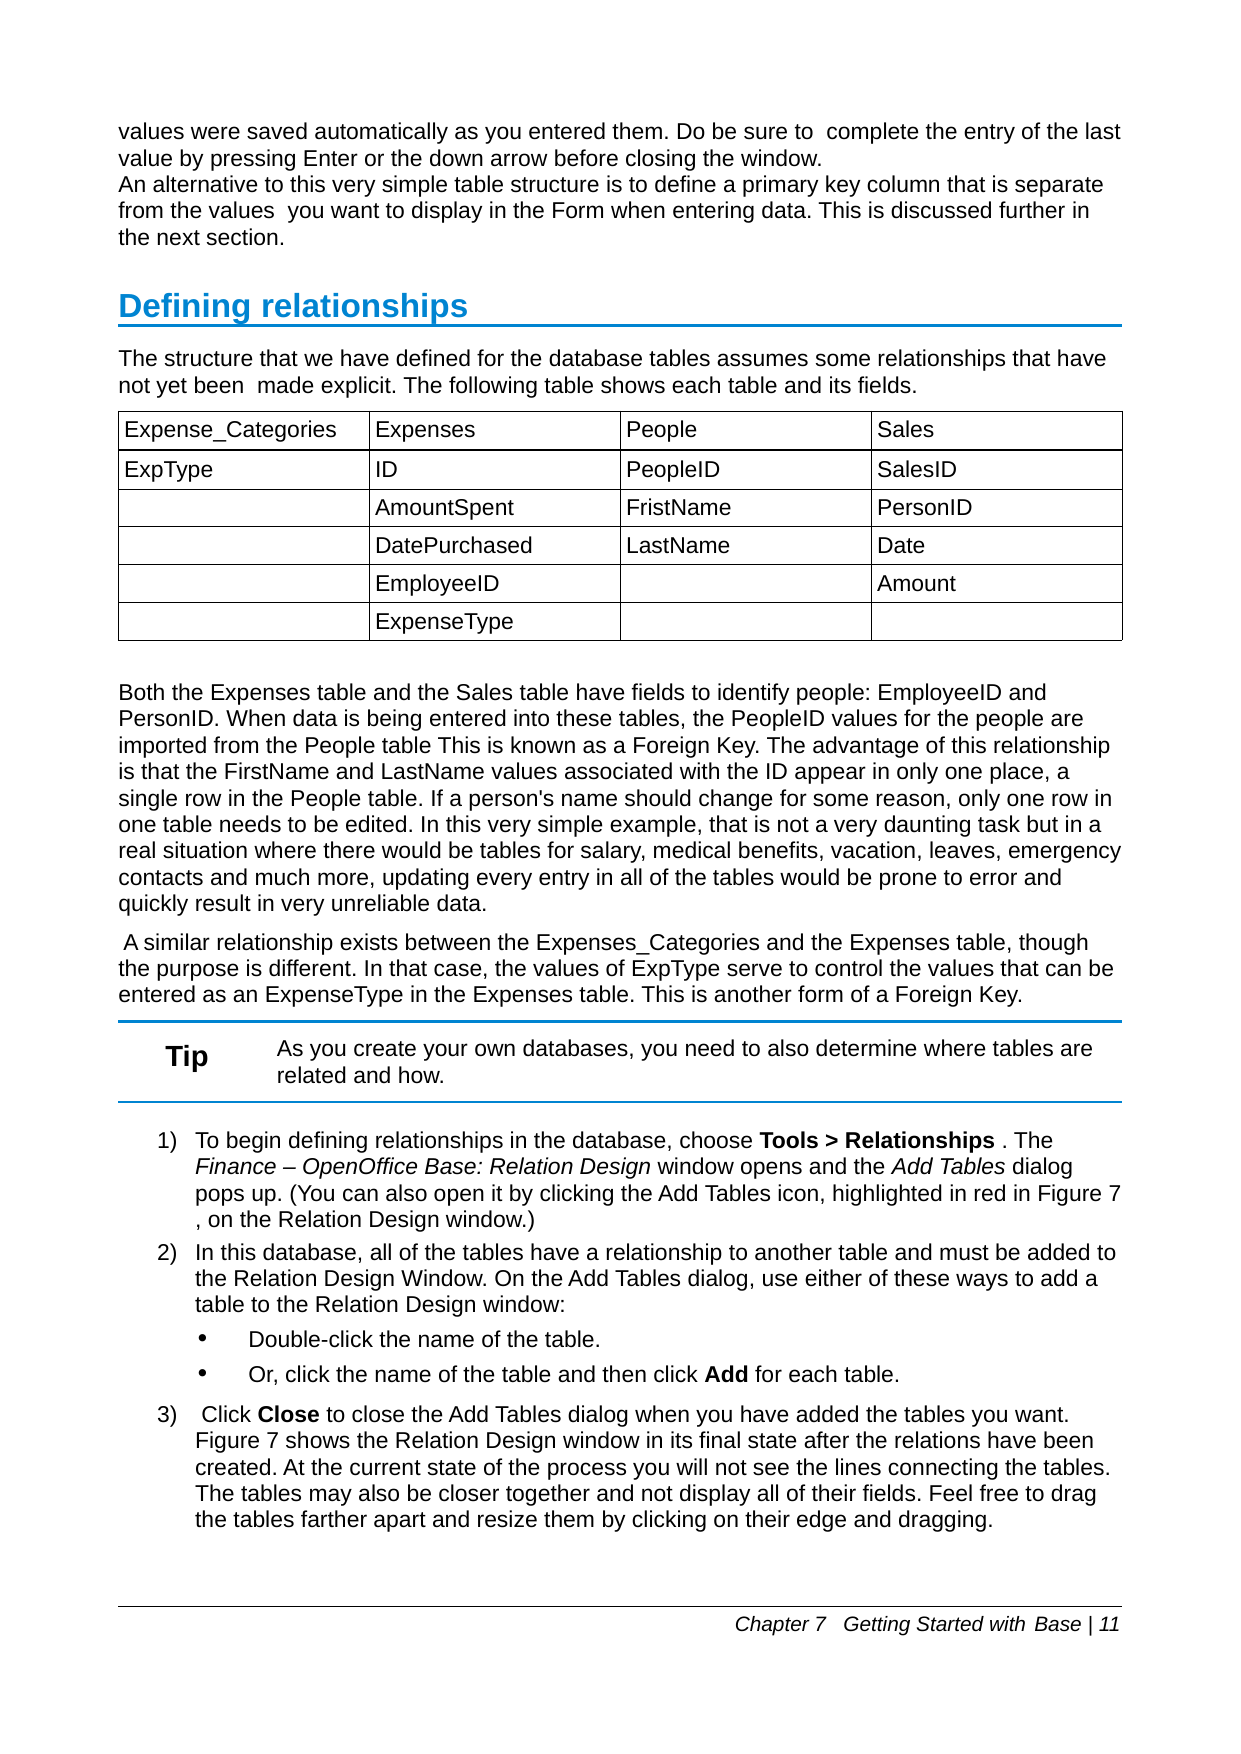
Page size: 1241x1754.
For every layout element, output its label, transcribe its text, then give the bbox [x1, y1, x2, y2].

table_cell DatePurchased [370, 527, 620, 564]
table_cell [621, 603, 871, 640]
table_cell ID [370, 451, 620, 488]
table_header People [621, 412, 871, 448]
table_cell FristName [621, 490, 871, 526]
table_cell PeopleID [621, 451, 871, 488]
table_header Expenses [370, 412, 620, 448]
table_cell ExpenseType [370, 603, 620, 640]
table_cell [872, 603, 1122, 640]
table_cell [119, 527, 369, 564]
table_header Tip [118, 1023, 255, 1101]
list Click Close to close the Add Tables dialog when you have added the tables you want. Figure 7 shows the Relation Design window in its final state after the relations have been created. At the current state of the process you will not see the lines connecting the tables. The tables may also be closer together and not display all of their fields. Feel free to drag the tables farther apart and resize them by clicking on their edge and dragging. [177, 1401, 1122, 1533]
table_cell Date [872, 527, 1122, 564]
text An alternative to this very simple table structure is to define a primary key column that is separate from the values you want to display in the Form when entering data. This is discussed further in the next section. [118, 171, 1122, 250]
table_header Expense_Categories [119, 412, 369, 448]
list In this database, all of the tables have a relationship to another table and must be added to the Relation Design Window. On the Add Tables dialog, use either of these ways to add a table to the Relation Design window: [177, 1238, 1122, 1318]
table_cell AmountSpent [370, 490, 620, 526]
table_cell [119, 490, 369, 526]
table_cell SalesID [872, 451, 1122, 488]
table_header Sales [872, 412, 1122, 448]
text values were saved automatically as you entered them. Do be sure to complete the entry of the last value by pressing Enter or the down arrow before closing the window. [118, 118, 1122, 171]
list Double-click the name of the table. [195, 1324, 1122, 1353]
subtitle Defining relationships [118, 286, 1122, 324]
table_cell Amount [872, 565, 1122, 602]
list Or, click the name of the table and then click Add for each table. [195, 1359, 1122, 1388]
text A similar relationship exists between the Expenses_Categories and the Expenses table, though the purpose is different. In that case, the values of ExpType serve to control the values that can be entered as an ExpenseType in the Expenses table. This is another form of a Foreign Key. [118, 929, 1122, 1008]
table_cell LastName [621, 527, 871, 564]
table_cell EmployeeID [370, 565, 620, 602]
table_cell [119, 603, 369, 640]
text Both the Expenses table and the Sales table have fields to identify people: EmployeeID and PersonID. When data is being entered into these tables, the PeopleID values for the people are imported from the People table This is known as a Foreign Key. The advantage of this relationship is that the FirstName and LastName values associated with the ID appear in only one place, a single row in the People table. If a person's name should change for some reason, only one row in one table needs to be edited. In this very simple example, that is not a very daunting task but in a real situation where there would be tables for salary, medical benefits, vacation, leaves, emergency contacts and much more, updating every entry in all of the tables would be prone to error and quickly result in very unreliable data. [118, 679, 1122, 916]
table_cell PersonID [872, 490, 1122, 526]
text The structure that we have defined for the database tables assumes some relationships that have not yet been made explicit. The following table shows each table and its fields. [118, 345, 1122, 398]
table_header As you create your own databases, you need to also determine where tables are related and how. [255, 1023, 1122, 1101]
list To begin defining relationships in the database, choose Tools > Relationships . The Finance – OpenOffice Base: Relation Design window opens and the Add Tables dialog pops up. (You can also open it by clicking the Add Tables icon, highlighted in red in Figure 7 , on the Relation Design window.) [177, 1127, 1122, 1232]
table_cell [119, 565, 369, 602]
table_cell [621, 565, 871, 602]
table_cell ExpType [119, 451, 369, 488]
